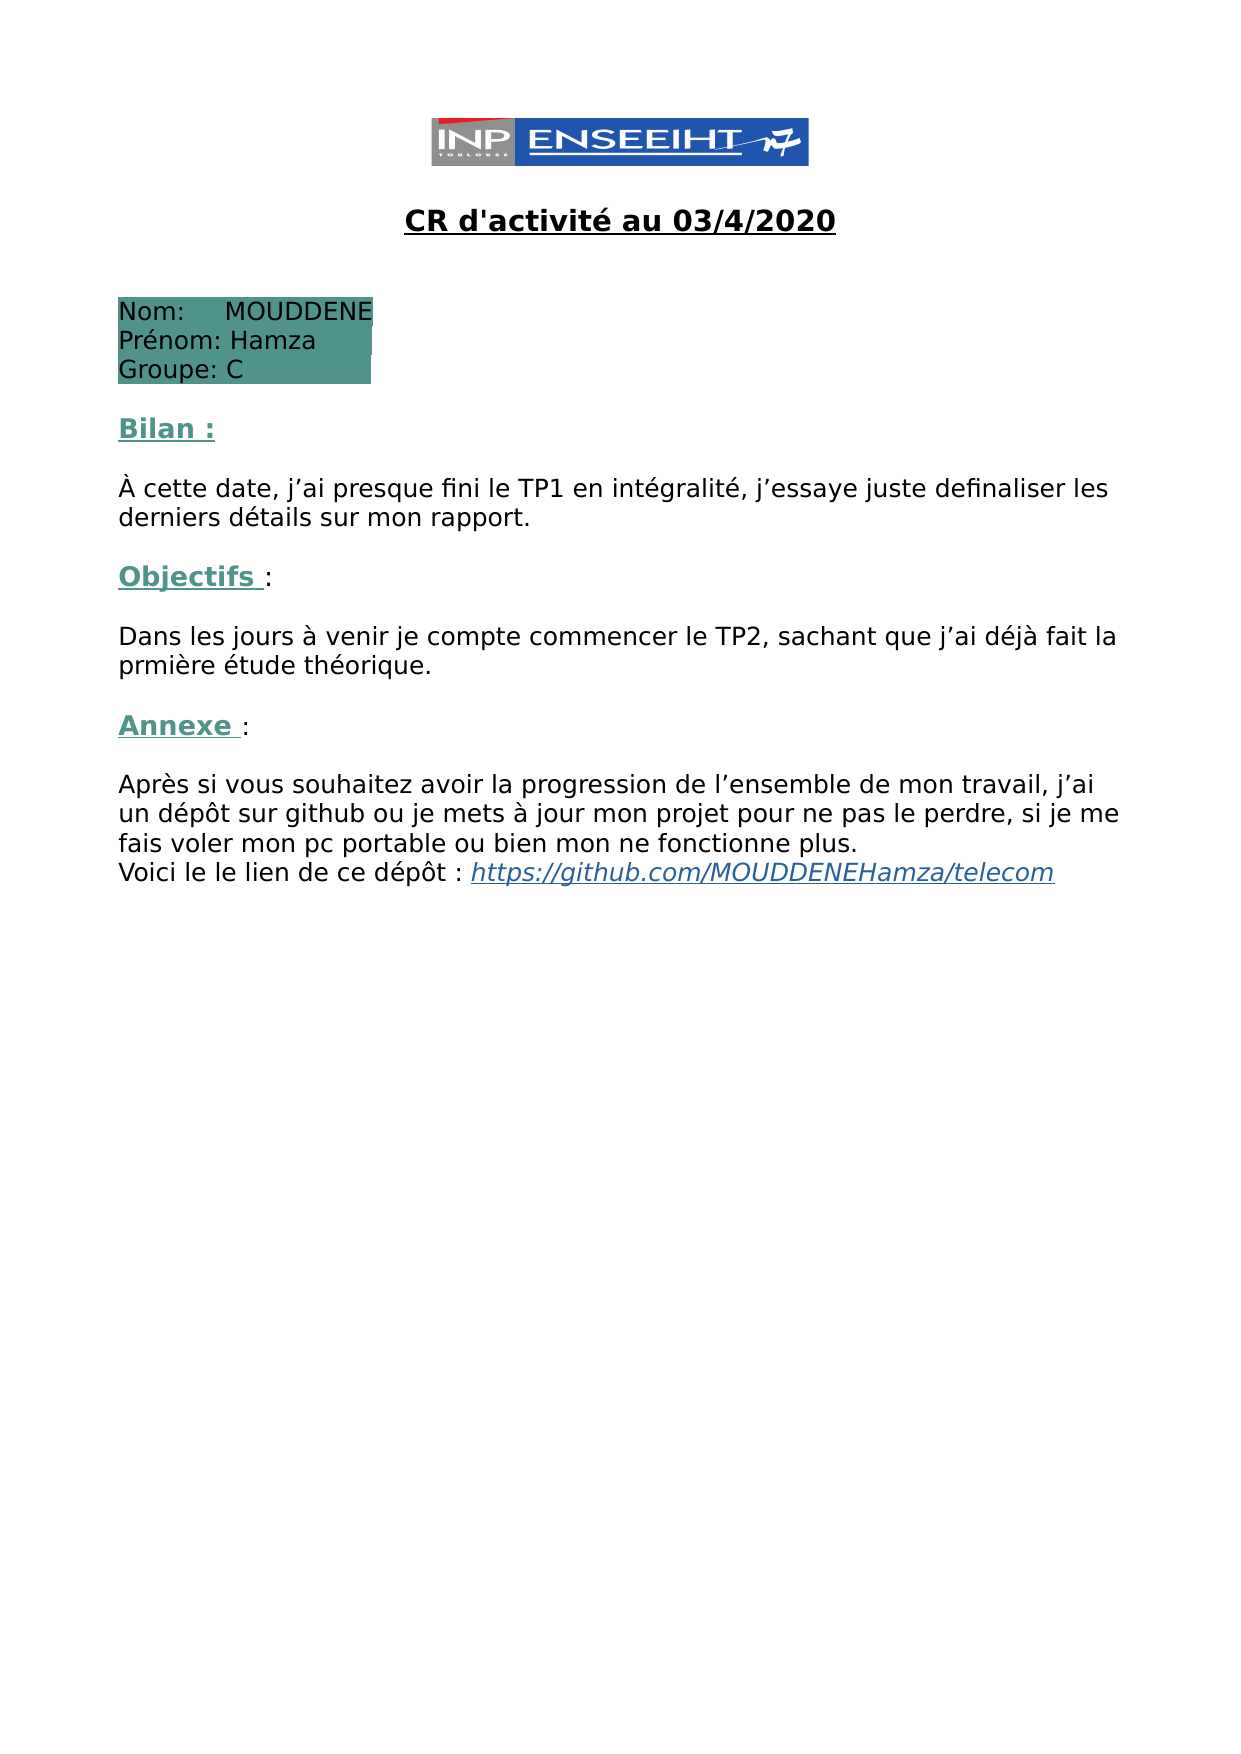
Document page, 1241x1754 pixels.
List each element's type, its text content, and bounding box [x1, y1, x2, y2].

text Dans les jours à venir je compte commencer le TP2, sachant que j’ai déjà fait la prmière étude théorique. [118, 622, 1122, 681]
text CR d'activité au 03/4/2020 [118, 204, 1122, 238]
text Groupe: C [118, 355, 1122, 384]
text Objectifs : [118, 562, 1122, 593]
text À cette date, j’ai presque fini le TP1 en intégralité, j’essaye juste definaliser les derniers détails sur mon rapport. [118, 474, 1122, 532]
text Voici le le lien de ce dépôt : https://github.com/MOUDDENEHamza/telecom [118, 858, 1122, 887]
text Après si vous souhaitez avoir la progression de l’ensemble de mon travail, j’ai un dépôt sur github ou je mets à jour mon projet pour ne pas le perdre, si je me fais voler mon pc portable ou bien mon ne fonctionne plus. [118, 771, 1122, 858]
text Nom: MOUDDENE [118, 297, 1122, 326]
text Prénom: Hamza [118, 326, 1122, 355]
picture [431, 118, 809, 166]
text Annexe : [118, 710, 1122, 741]
text Bilan : [118, 413, 1122, 445]
